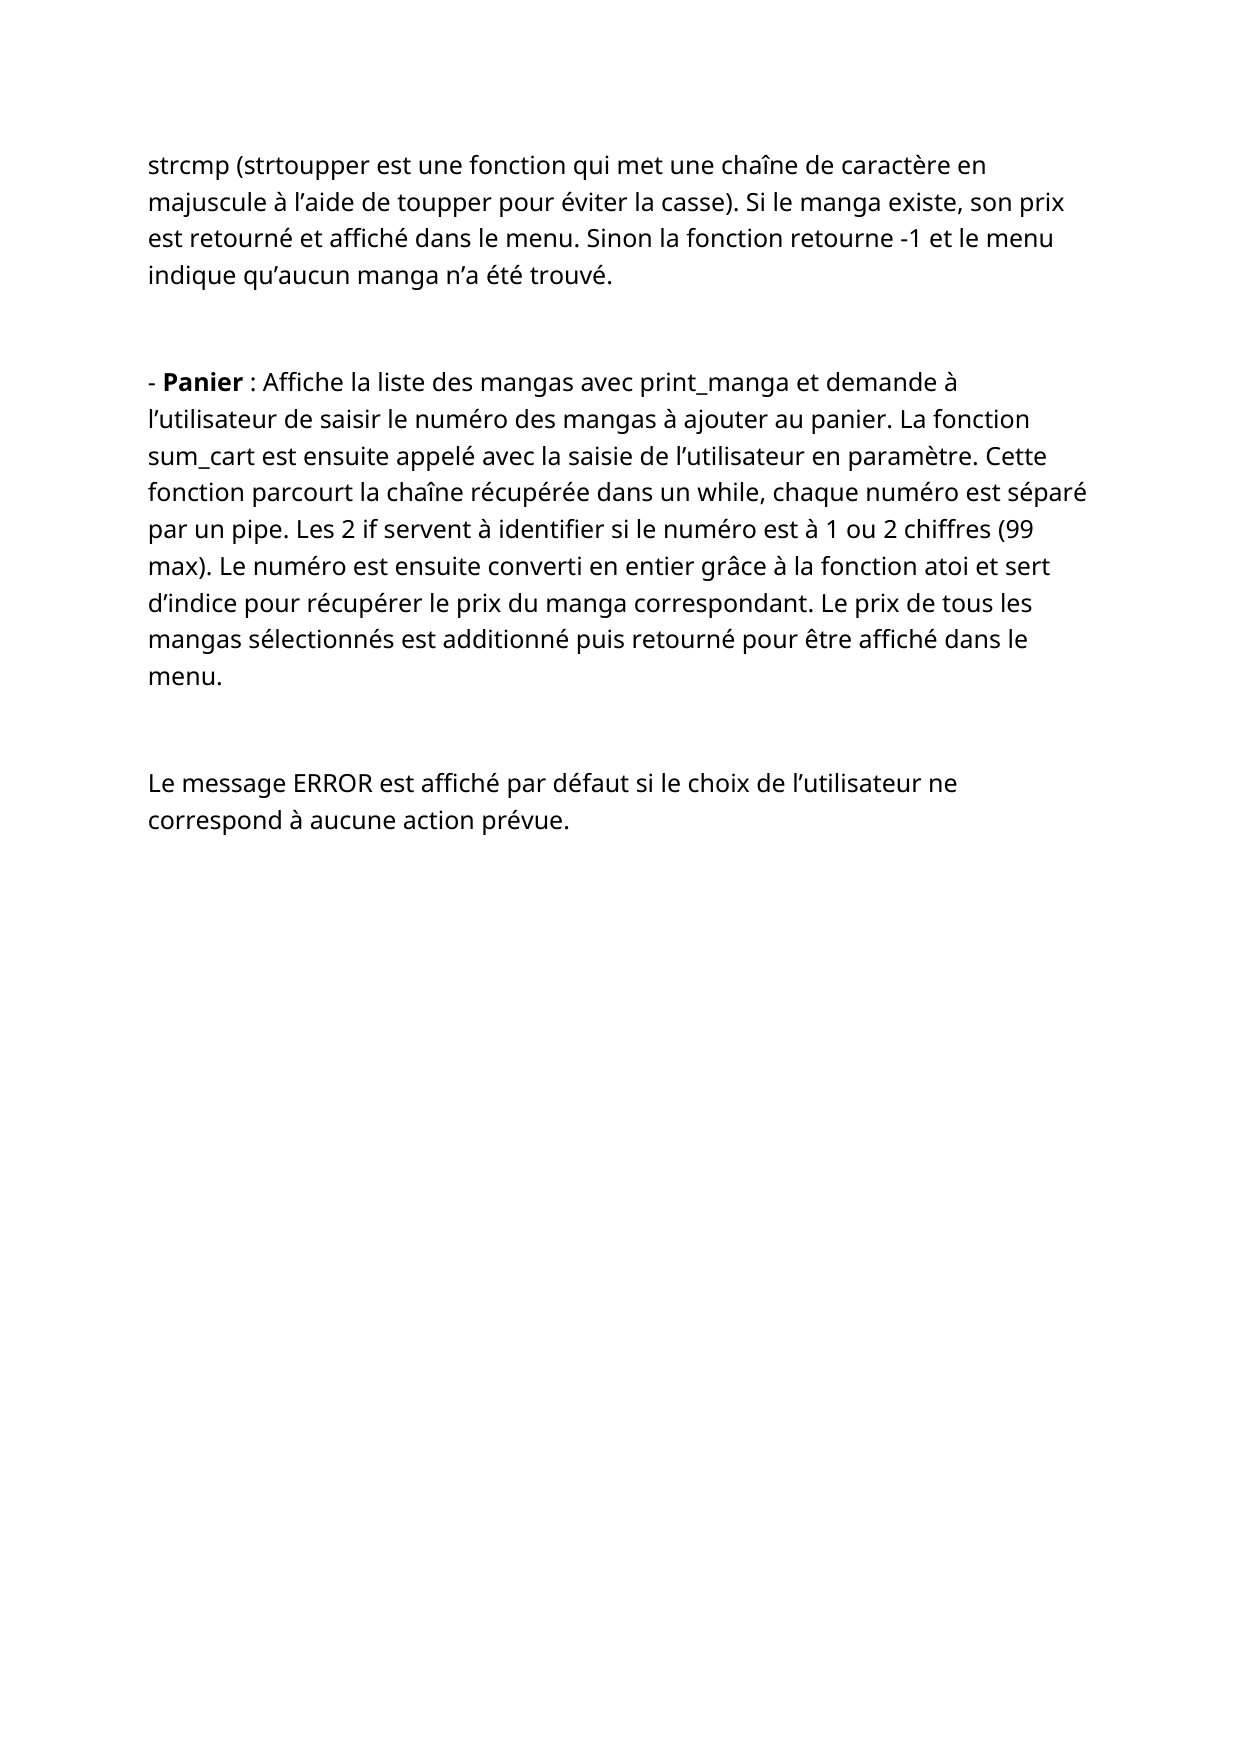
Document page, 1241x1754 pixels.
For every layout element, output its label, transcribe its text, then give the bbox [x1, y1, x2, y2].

text - Panier : Affiche la liste des mangas avec print_manga et demande à l’utilisateur de saisir le numéro des mangas à ajouter au panier. La fonction sum_cart est ensuite appelé avec la saisie de l’utilisateur en paramètre. Cette fonction parcourt la chaîne récupérée dans un while, chaque numéro est séparé par un pipe. Les 2 if servent à identifier si le numéro est à 1 ou 2 chiffres (99 max). Le numéro est ensuite converti en entier grâce à la fonction atoi et sert d’indice pour récupérer le prix du manga correspondant. Le prix de tous les mangas sélectionnés est additionné puis retourné pour être affiché dans le menu. [148, 365, 1093, 693]
text strcmp (strtoupper est une fonction qui met une chaîne de caractère en majuscule à l’aide de toupper pour éviter la casse). Si le manga existe, son prix est retourné et affiché dans le menu. Sinon la fonction retourne -1 et le menu indique qu’aucun manga n’a été trouvé. [148, 148, 1093, 292]
text Le message ERROR est affiché par défaut si le choix de l’utilisateur ne correspond à aucune action prévue. [148, 766, 1093, 837]
